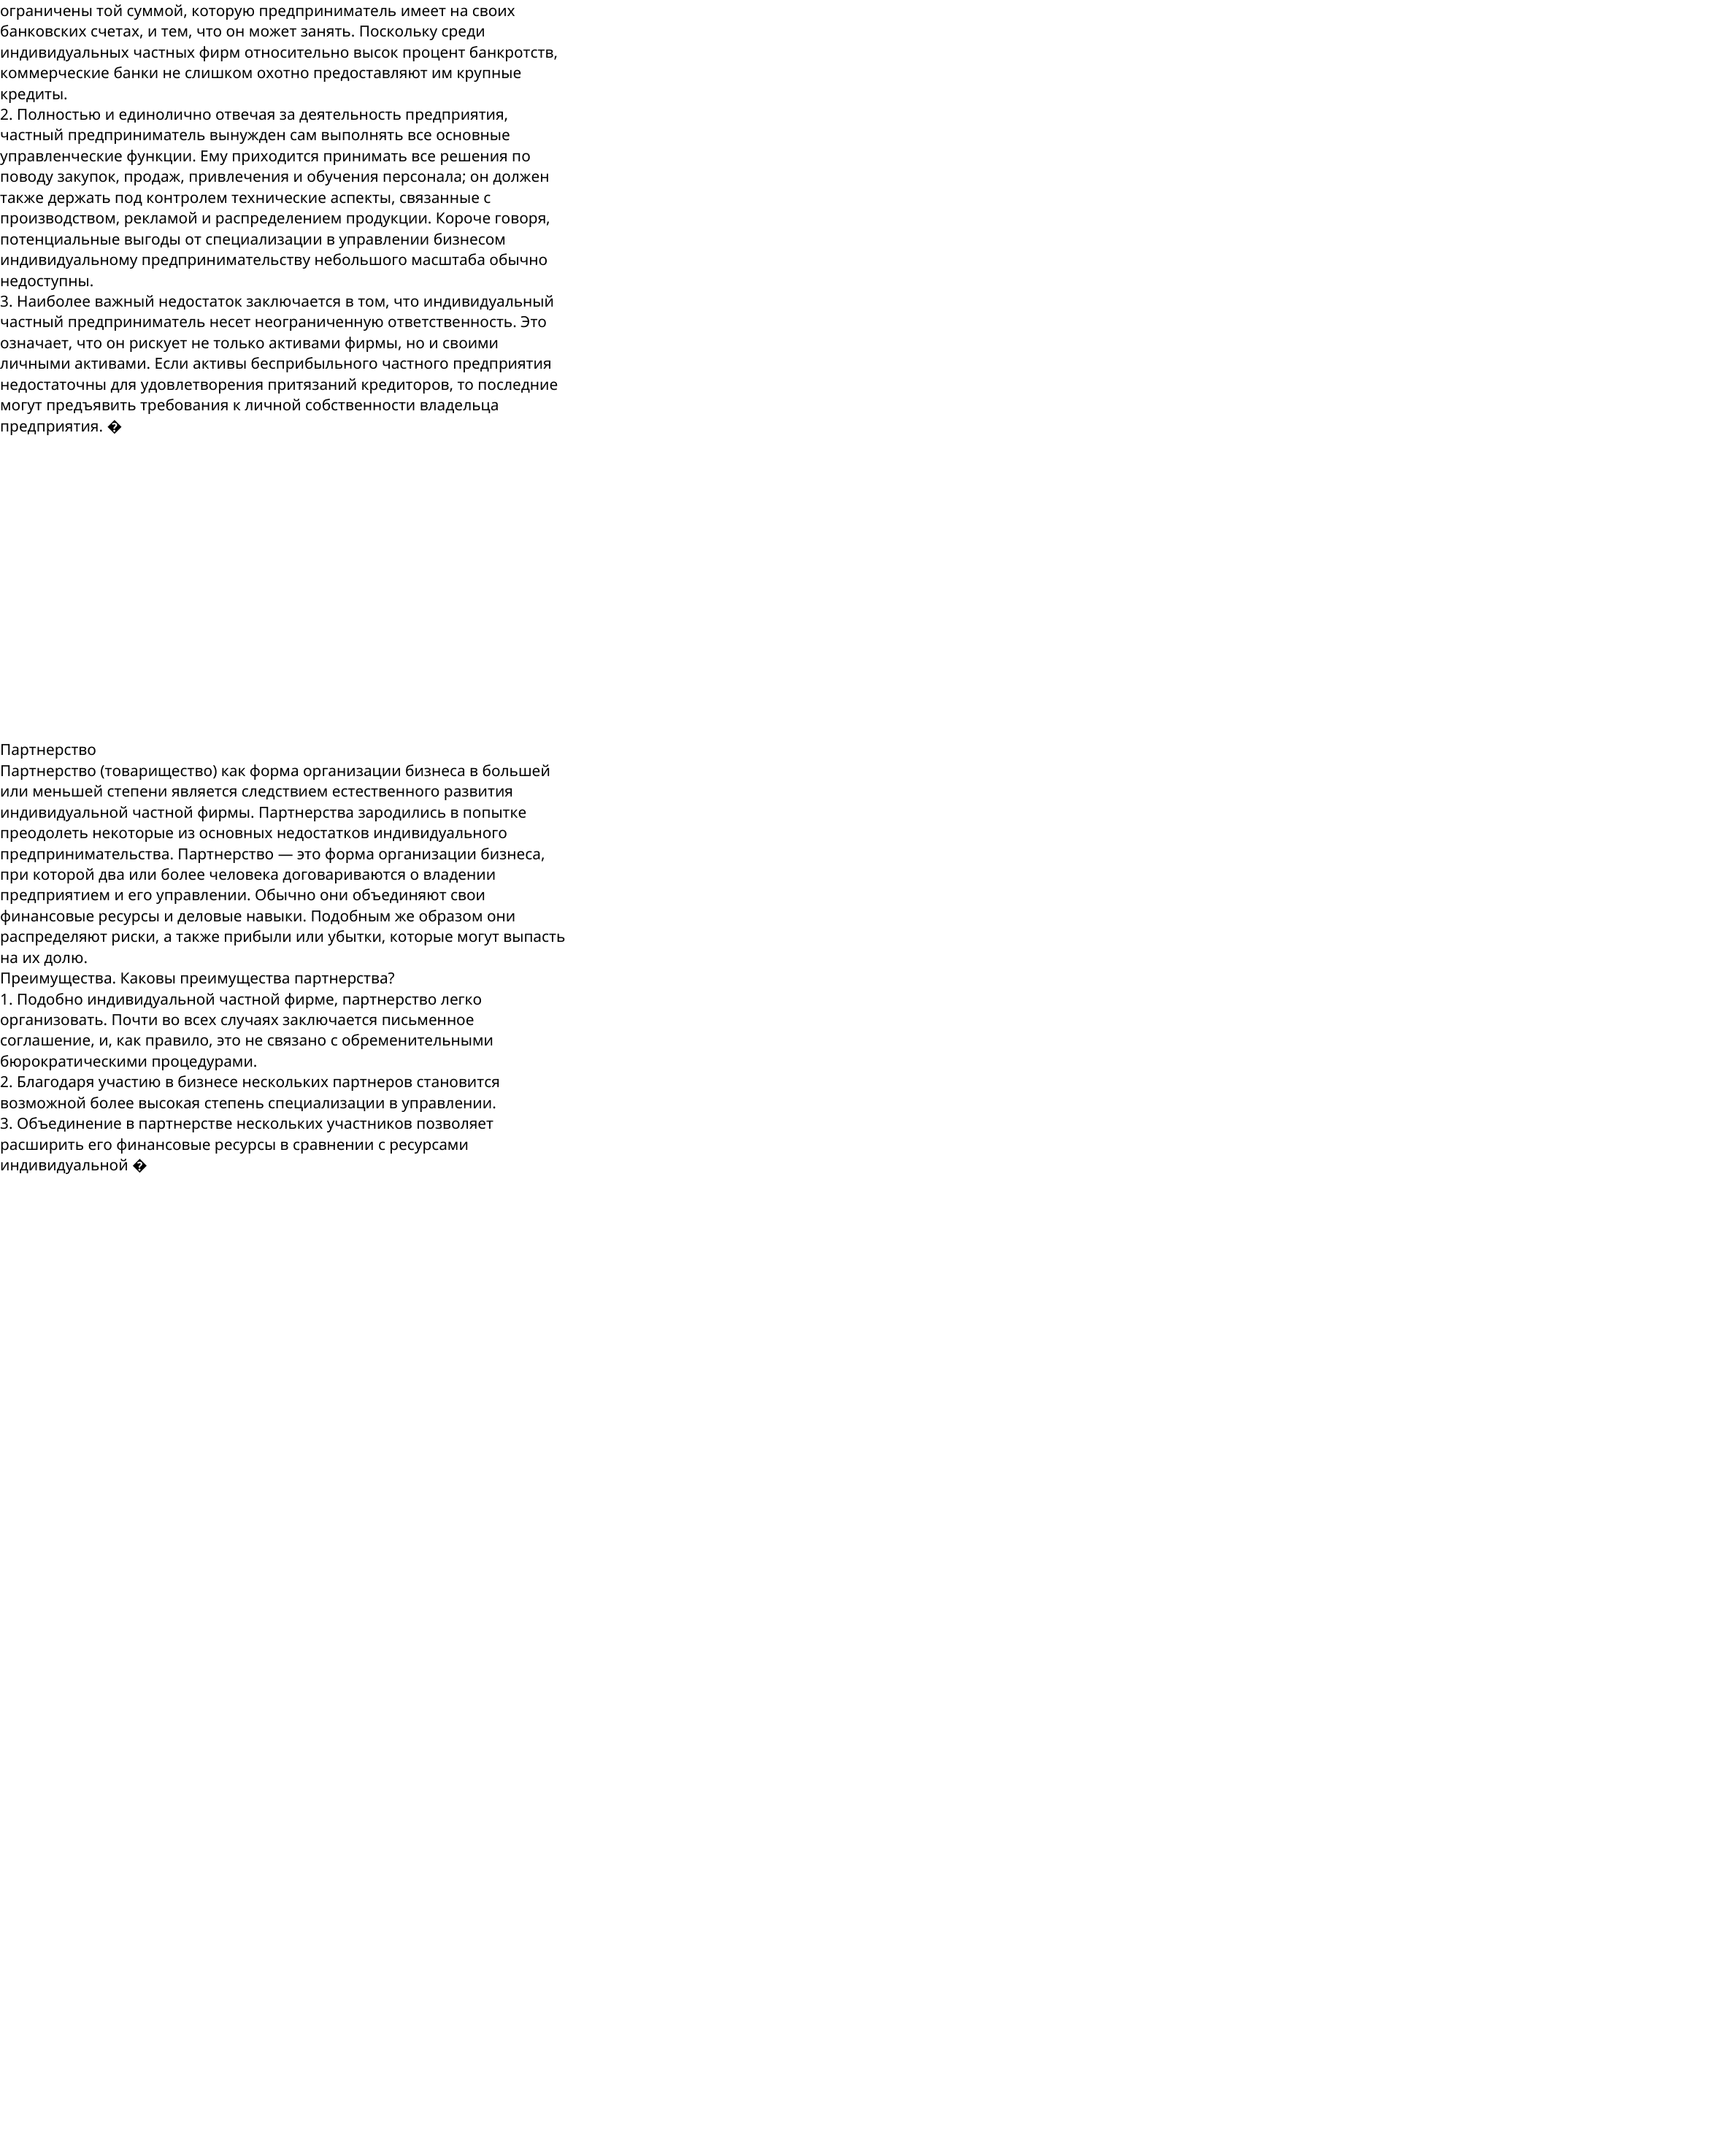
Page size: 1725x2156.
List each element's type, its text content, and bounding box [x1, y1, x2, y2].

text Партнерство [0, 739, 569, 760]
text Партнерство (товарищество) как форма организации бизнеса в большей или меньшей степени является следствием естественного развития индивидуальной частной фирмы. Партнерства зародились в попытке преодолеть некоторые из основных недостатков индивидуального предпринимательства. Партнерство — это форма организации бизнеса, при которой два или более человека договариваются о владении предприятием и его управлении. Обычно они объединяют свои финансовые ресурсы и деловые навыки. Подобным же образом они распределяют риски, а также прибыли или убытки, которые могут выпасть на их долю. [0, 760, 569, 967]
text 1. Подобно индивидуальной частной фирме, партнерство легко организовать. Почти во всех случаях заключается письменное соглашение, и, как правило, это не связано с обременительными бюрократическими процедурами. [0, 989, 569, 1071]
text ограничены той суммой, которую предприниматель имеет на своих банковских счетах, и тем, что он может занять. Поскольку среди индивидуальных частных фирм относительно высок процент банкротств, коммерческие банки не слишком охотно предоставляют им крупные кредиты. [0, 0, 569, 104]
text Преимущества. Каковы преимущества партнерства? [0, 967, 569, 989]
text 3. Объединение в партнерстве нескольких участников позволяет расширить его финансовые ресурсы в сравнении с ресурсами индивидуальной � [0, 1113, 569, 1175]
text 2. Благодаря участию в бизнесе нескольких партнеров становится возможной более высокая степень специализации в управлении. [0, 1071, 569, 1113]
text 3. Наиболее важный недостаток заключается в том, что индивидуальный частный предприниматель несет неограниченную ответственность. Это означает, что он рискует не только активами фирмы, но и своими личными активами. Если активы бесприбыльного частного предприятия недостаточны для удовлетворения притязаний кредиторов, то последние могут предъявить требования к личной собственности владельца предприятия. � [0, 291, 569, 436]
text 2. Полностью и единолично отвечая за деятельность предприятия, частный предприниматель вынужден сам выполнять все основные управленческие функции. Ему приходится принимать все решения по поводу закупок, продаж, привлечения и обучения персонала; он должен также держать под контролем технические аспекты, связанные с производством, рекламой и распределением продукции. Короче говоря, потенциальные выгоды от специализации в управлении бизнесом индивидуальному предпринимательству небольшого масштаба обычно недоступны. [0, 104, 569, 291]
